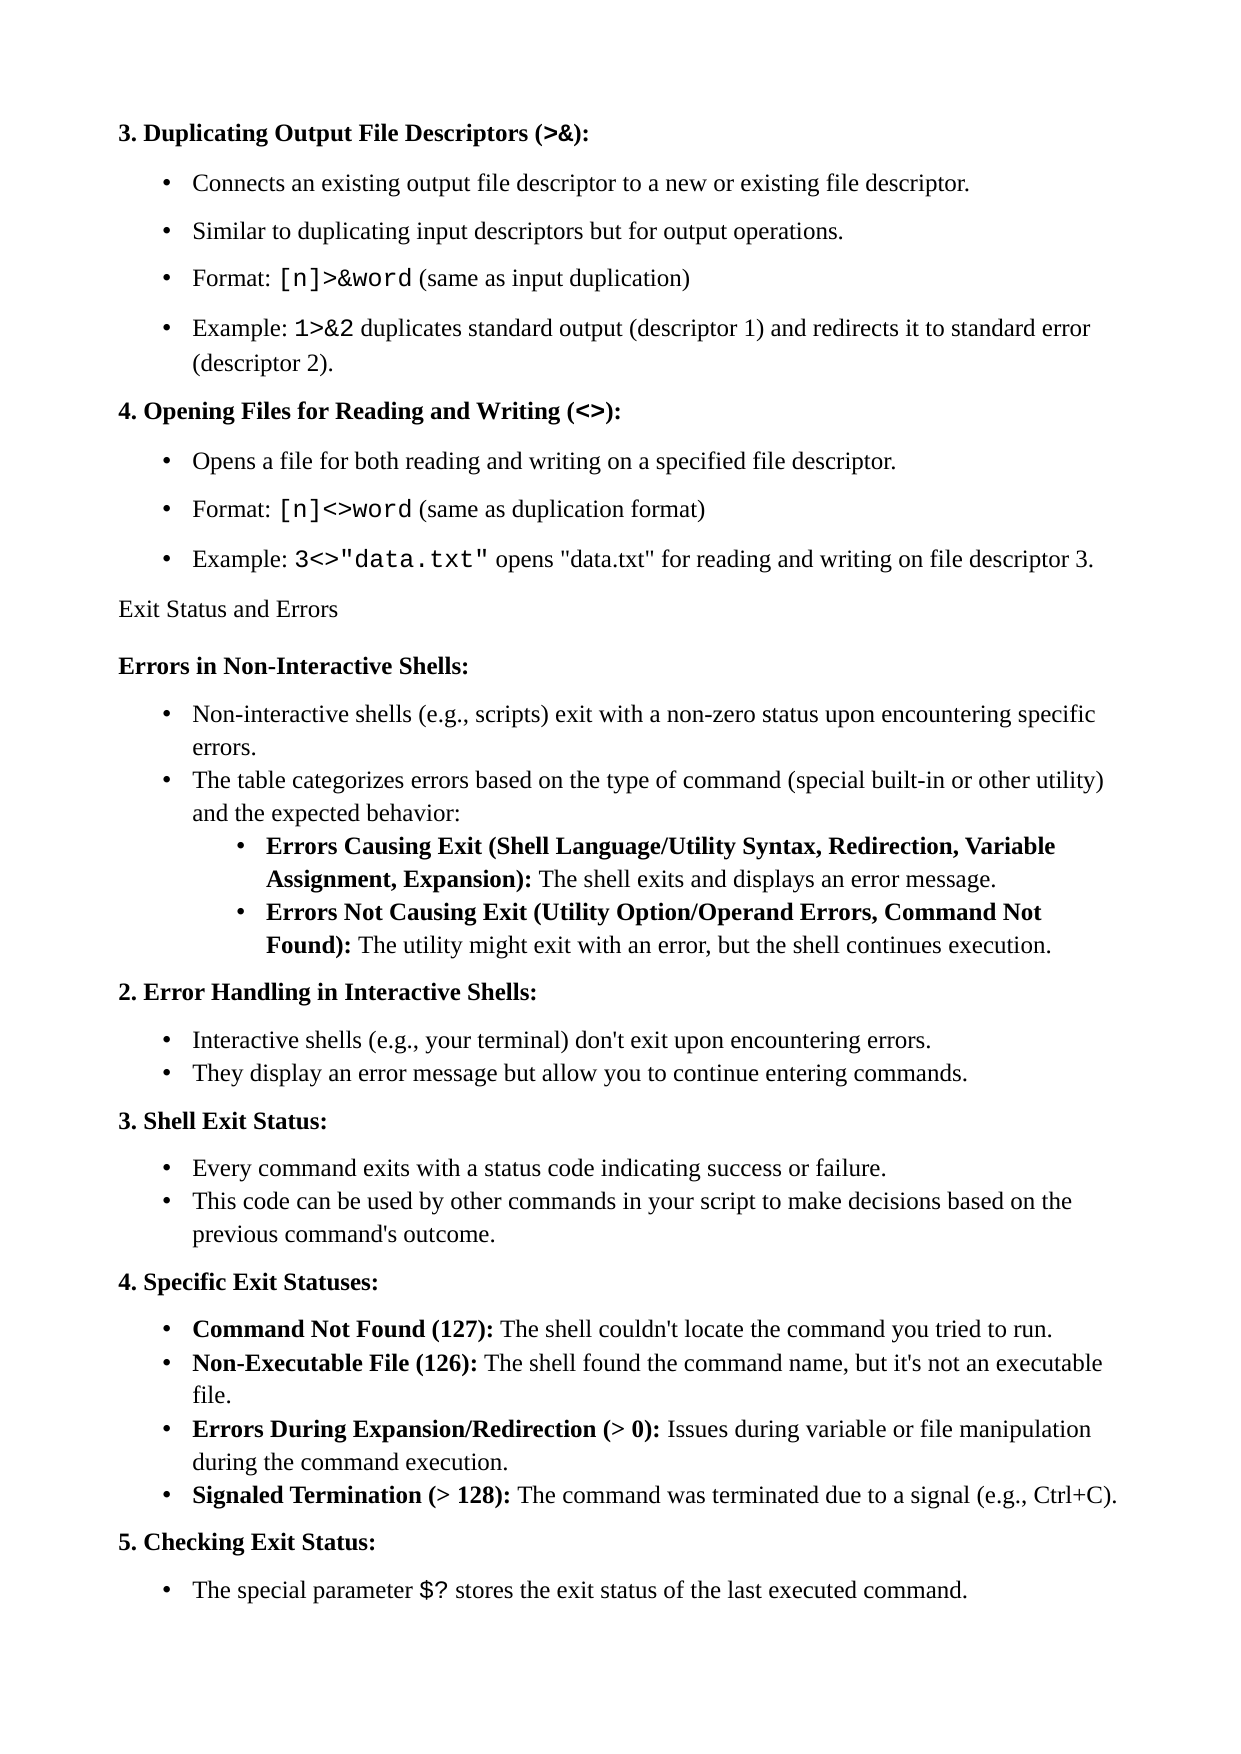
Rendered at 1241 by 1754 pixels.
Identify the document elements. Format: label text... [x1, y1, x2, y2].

list Similar to duplicating input descriptors but for output operations. [162, 216, 1122, 244]
list Example: 3<>"data.txt" opens "data.txt" for reading and writing on file descriptor 3. [162, 544, 1122, 574]
text 3. Duplicating Output File Descriptors (>&): [118, 118, 1122, 149]
list Format: [n]<>word (same as duplication format) [162, 494, 1122, 524]
text 2. Error Handling in Interactive Shells: [118, 977, 1122, 1006]
list Non-interactive shells (e.g., scripts) exit with a non-zero status upon encountering specific errors. [162, 699, 1122, 761]
list The special parameter $? stores the exit status of the last executed command. [162, 1575, 1122, 1606]
list Every command exits with a status code indicating success or failure. [162, 1153, 1122, 1182]
text 3. Shell Exit Status: [118, 1106, 1122, 1134]
text Exit Status and Errors [118, 594, 1122, 622]
text 4. Specific Exit Statuses: [118, 1267, 1122, 1296]
list Example: 1>&2 duplicates standard output (descriptor 1) and redirects it to standard error (descriptor 2). [162, 313, 1122, 377]
list Format: [n]>&word (same as input duplication) [162, 263, 1122, 294]
list Errors During Expansion/Redirection (> 0): Issues during variable or file manipulation during the command execution. [162, 1414, 1122, 1475]
list Signaled Termination (> 128): The command was terminated due to a signal (e.g., Ctrl+C). [162, 1480, 1122, 1508]
list Opens a file for both reading and writing on a specified file descriptor. [162, 446, 1122, 475]
list Command Not Found (127): The shell couldn't locate the command you tried to run. [162, 1314, 1122, 1343]
list They display an error message but allow you to continue entering commands. [162, 1058, 1122, 1087]
text Errors in Non-Interactive Shells: [118, 651, 1122, 680]
list This code can be used by other commands in your script to make decisions based on the previous command's outcome. [162, 1186, 1122, 1248]
list Errors Causing Exit (Shell Language/Utility Syntax, Redirection, Variable Assignment, Expansion): The shell exits and displays an error message. [236, 831, 1122, 893]
list The table categorizes errors based on the type of command (special built-in or other utility) and the expected behavior: [162, 765, 1122, 827]
list Connects an existing output file descriptor to a new or existing file descriptor. [162, 168, 1122, 197]
text 5. Checking Exit Status: [118, 1527, 1122, 1556]
list Interactive shells (e.g., your terminal) don't exit upon encountering errors. [162, 1025, 1122, 1054]
text 4. Opening Files for Reading and Writing (<>): [118, 396, 1122, 427]
list Non-Executable File (126): The shell found the command name, but it's not an executable file. [162, 1348, 1122, 1409]
list Errors Not Causing Exit (Utility Option/Operand Errors, Command Not Found): The utility might exit with an error, but the shell continues execution. [236, 897, 1122, 959]
